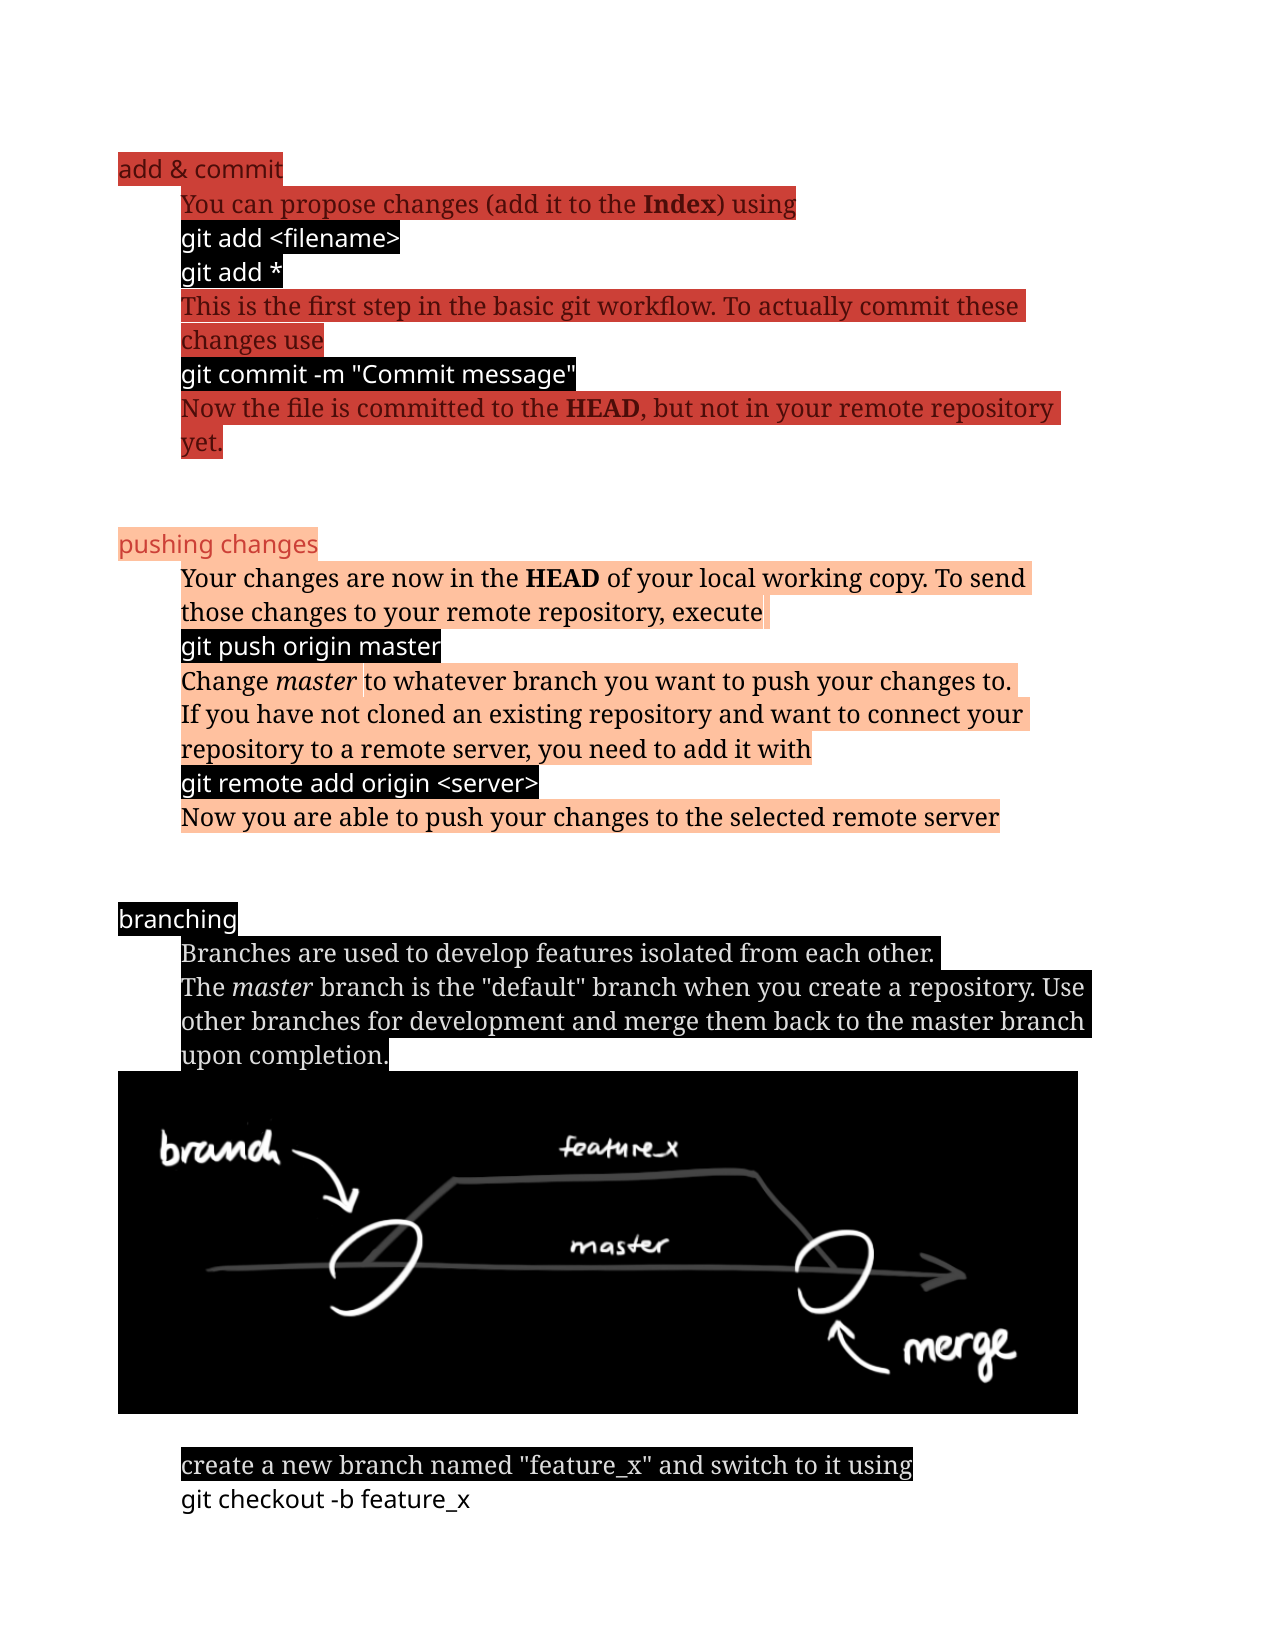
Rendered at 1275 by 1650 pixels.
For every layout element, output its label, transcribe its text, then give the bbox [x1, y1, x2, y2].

text Branches are used to develop features isolated from each other. The master branch is the "default" branch when you create a repository. Use other branches for development and merge them back to the master branch upon completion. [181, 936, 1094, 1072]
subtitle pushing changes [118, 527, 1157, 561]
text create a new branch named "feature_x" and switch to it using git checkout -b feature_x [181, 1447, 1094, 1515]
text Your changes are now in the HEAD of your local working copy. To send those changes to your remote repository, execute git push origin master Change master to whatever branch you want to push your changes to. If you have not cloned an existing repository and want to connect your repository to a remote server, you need to add it with git remote add origin <server> Now you are able to push your changes to the selected remote server [181, 561, 1094, 833]
text This is the first step in the basic git workflow. To actually commit these changes use [181, 288, 1094, 357]
text Now the file is committed to the HEAD, but not in your remote repository yet. [181, 391, 1094, 459]
text You can propose changes (add it to the Index) using git add <filename> git add * [181, 186, 1094, 288]
text git commit -m "Commit message" [181, 357, 1094, 391]
subtitle add & commit [118, 152, 1157, 186]
subtitle branching [118, 902, 1157, 936]
picture [118, 1071, 1078, 1414]
